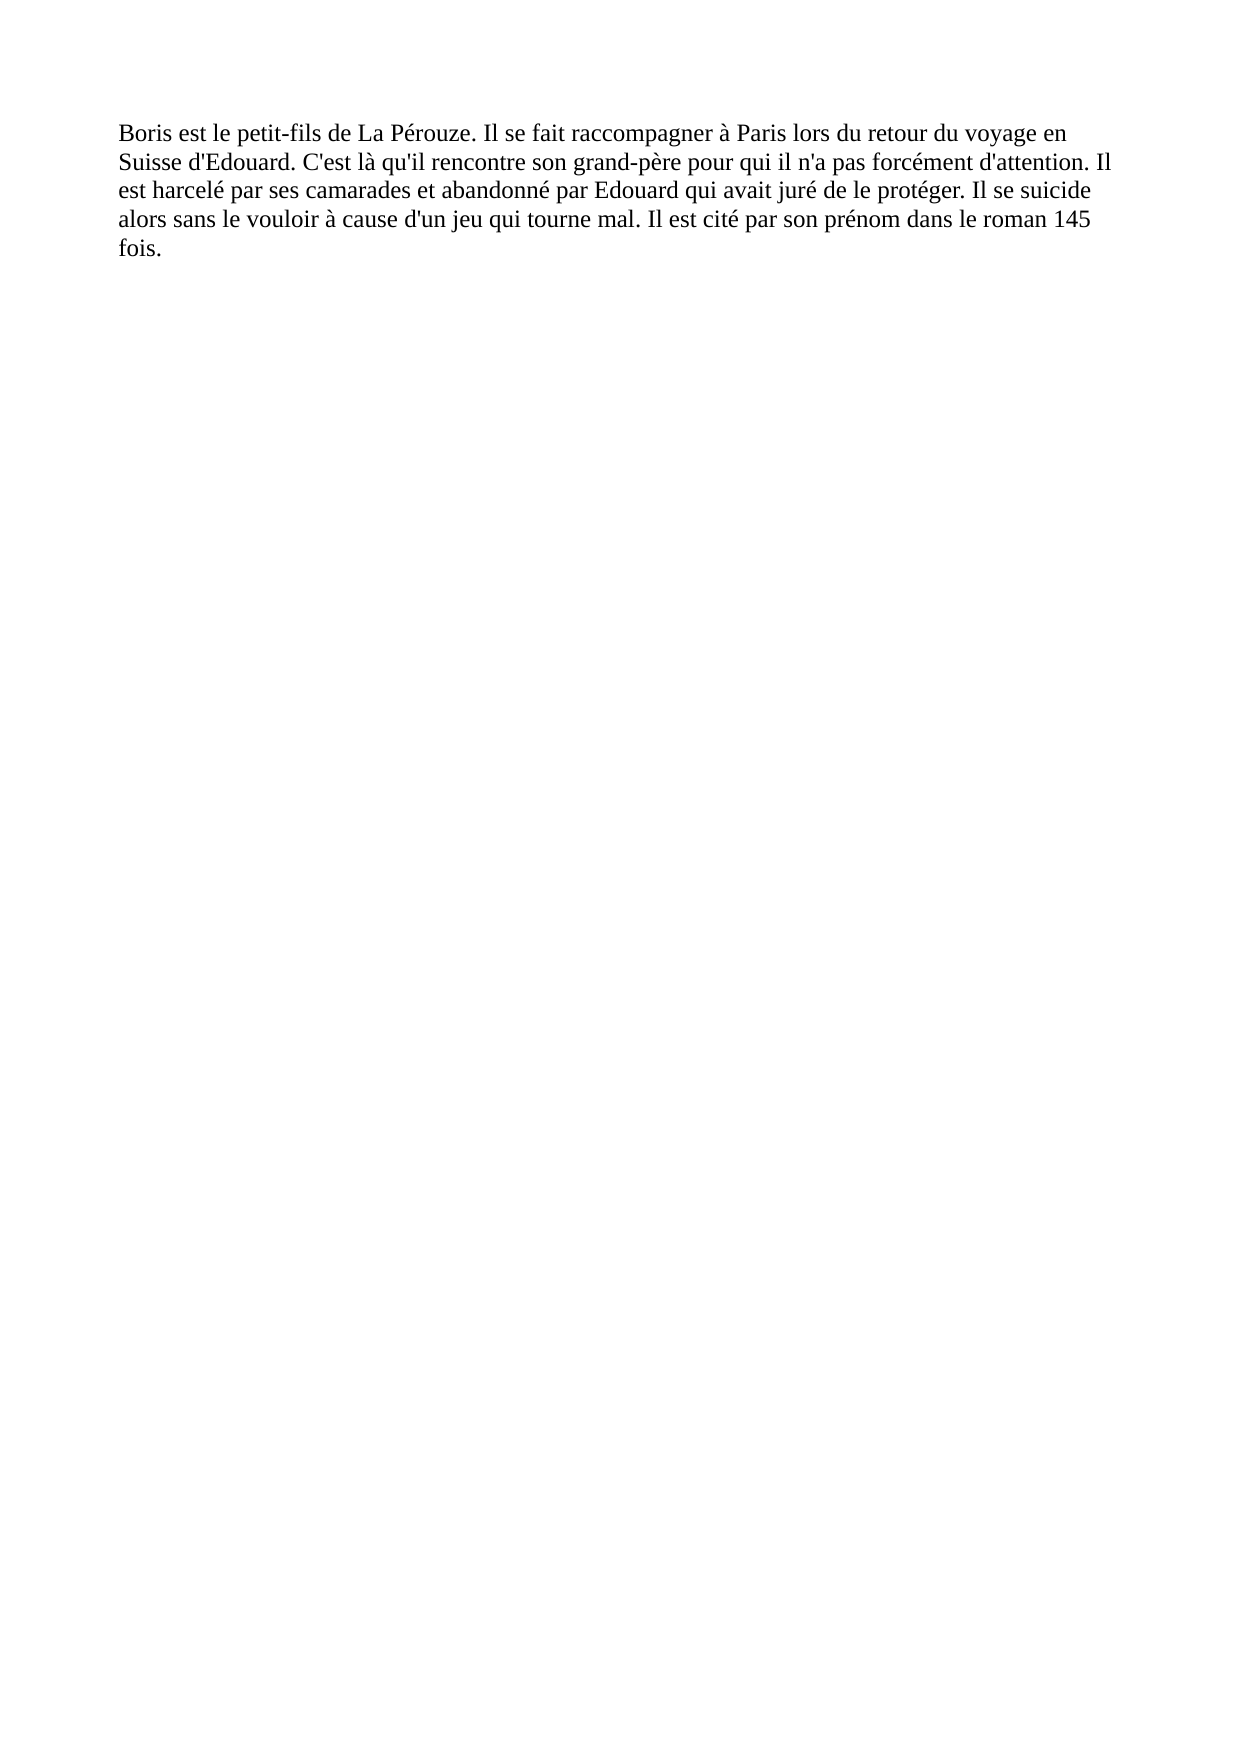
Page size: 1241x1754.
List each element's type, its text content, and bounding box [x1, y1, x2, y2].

text Boris est le petit-fils de La Pérouze. Il se fait raccompagner à Paris lors du retour du voyage en Suisse d'Edouard. C'est là qu'il rencontre son grand-père pour qui il n'a pas forcément d'attention. Il est harcelé par ses camarades et abandonné par Edouard qui avait juré de le protéger. Il se suicide alors sans le vouloir à cause d'un jeu qui tourne mal. Il est cité par son prénom dans le roman 145 fois. [118, 118, 1122, 262]
